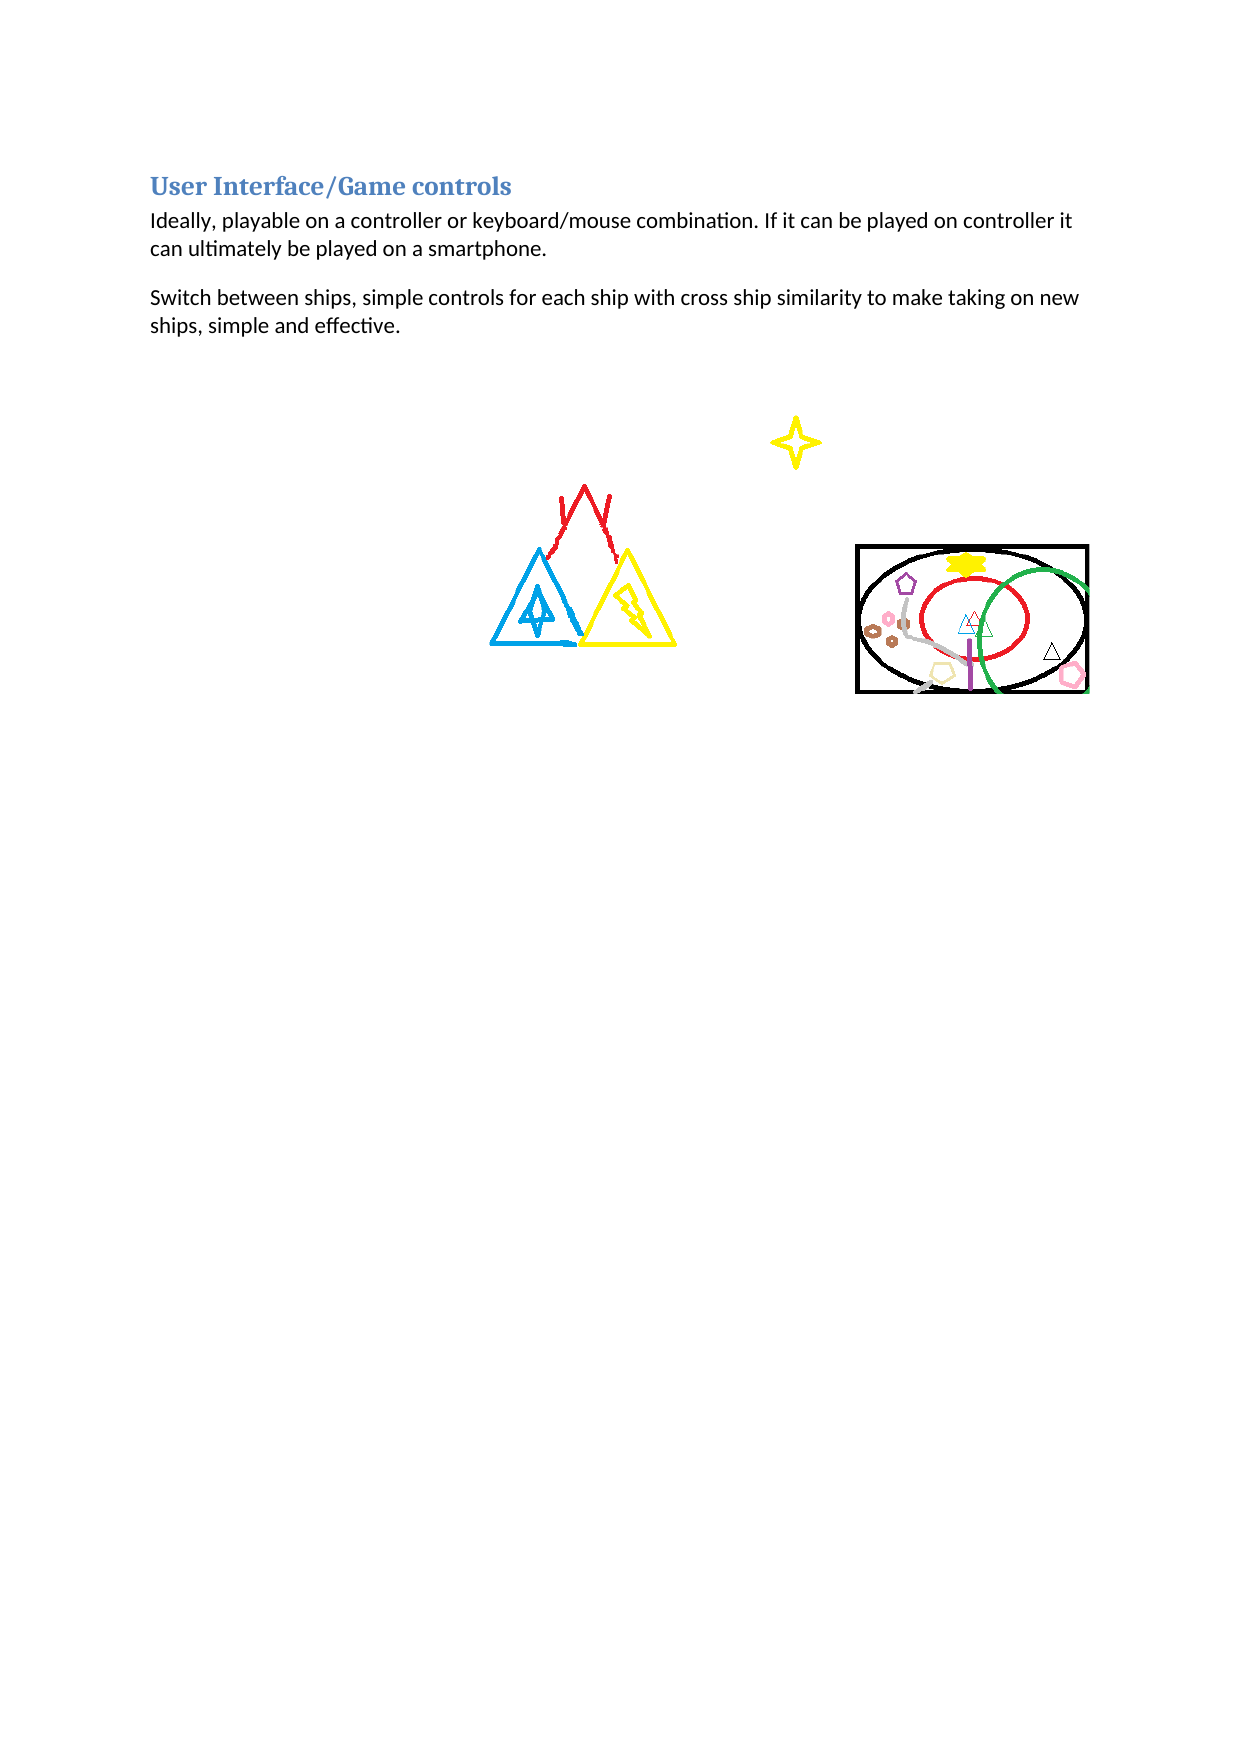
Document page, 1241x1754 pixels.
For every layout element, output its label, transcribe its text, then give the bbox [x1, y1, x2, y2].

text Ideally, playable on a controller or keyboard/mouse combination. If it can be played on controller it can ultimately be played on a smartphone. [150, 207, 1090, 263]
text Switch between ships, simple controls for each ship with cross ship similarity to make taking on new ships, simple and effective. [150, 283, 1090, 339]
subtitle User Interface/Game controls [150, 171, 1090, 202]
